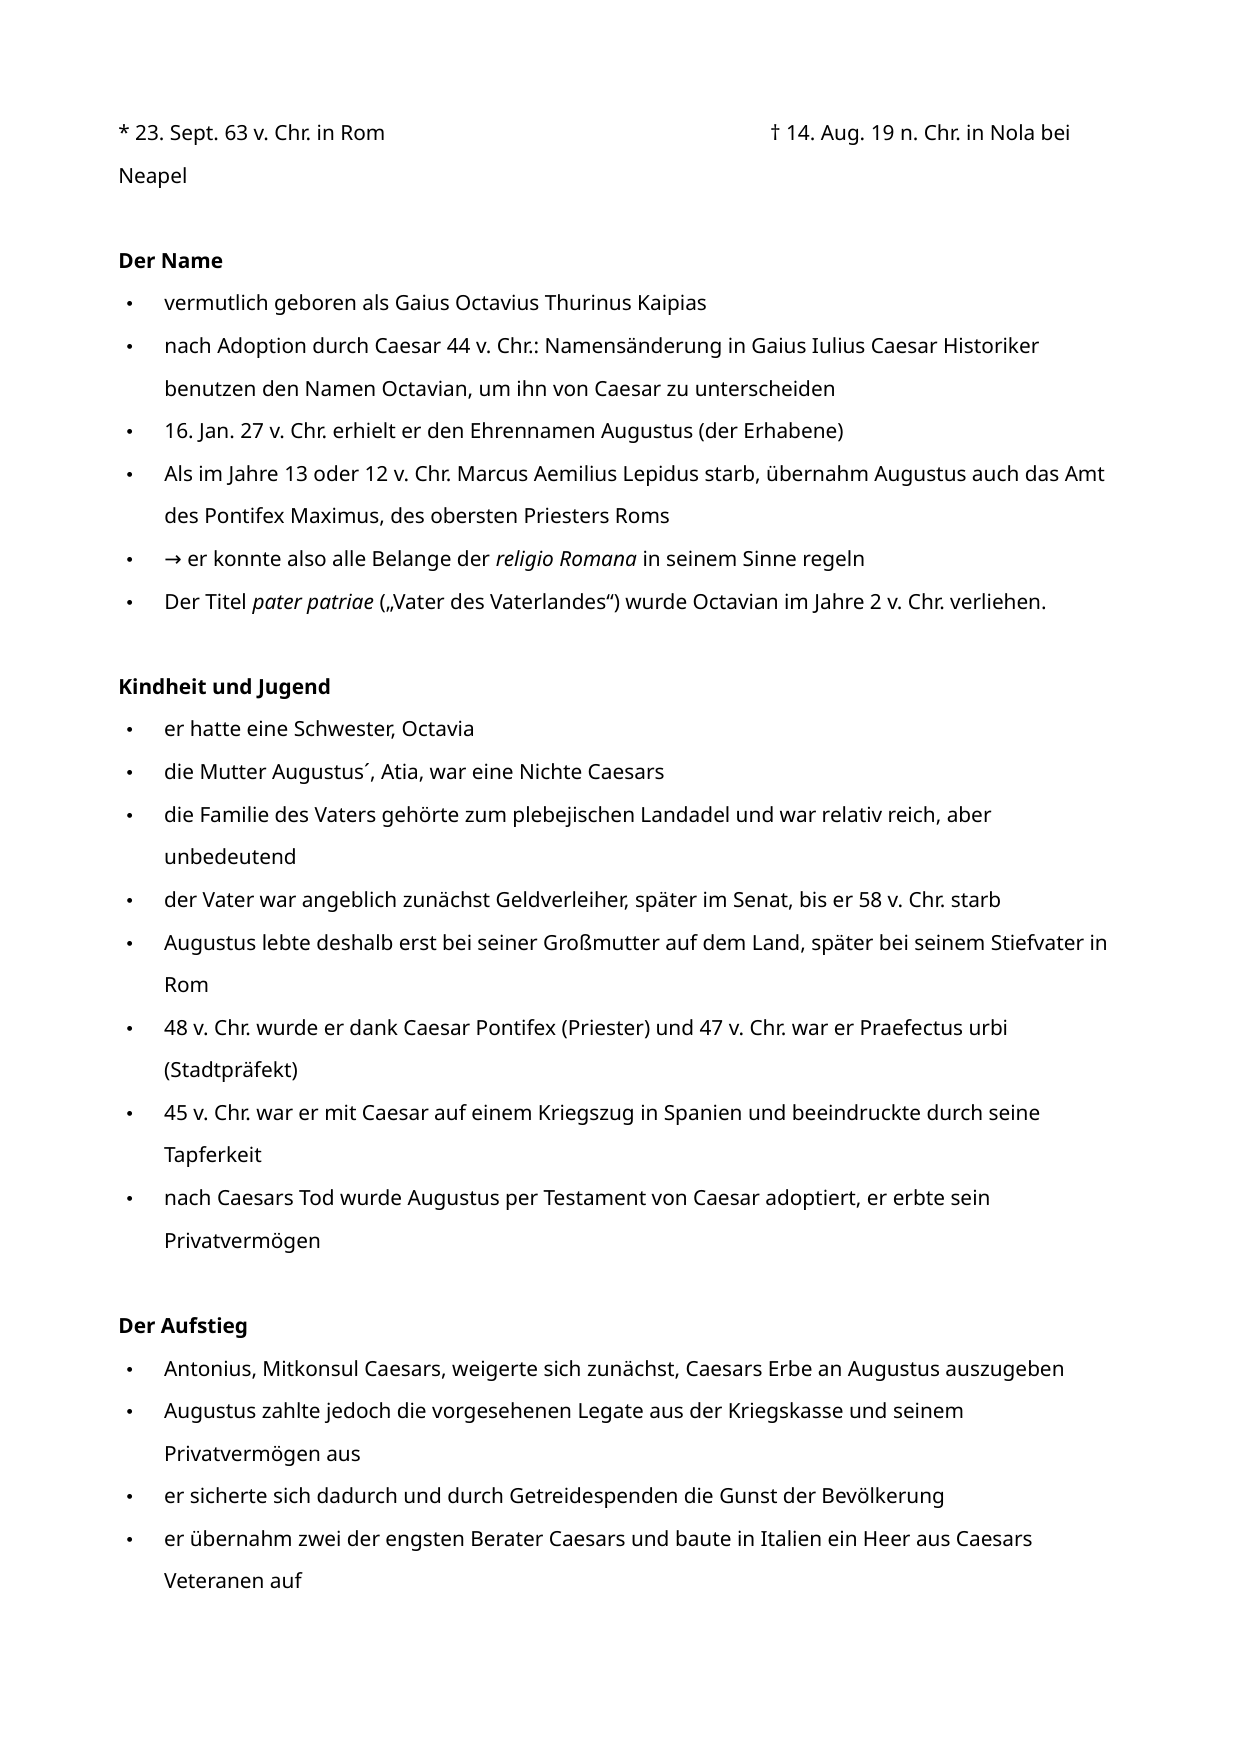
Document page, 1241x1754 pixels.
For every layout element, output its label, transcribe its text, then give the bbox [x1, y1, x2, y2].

list er übernahm zwei der engsten Berater Caesars und baute in Italien ein Heer aus Caesars Veteranen auf [126, 1524, 1122, 1595]
list die Mutter Augustus´, Atia, war eine Nichte Caesars [126, 757, 1122, 786]
list vermutlich geboren als Gaius Octavius Thurinus Kaipias [126, 288, 1122, 317]
list 48 v. Chr. wurde er dank Caesar Pontifex (Priester) und 47 v. Chr. war er Praefectus urbi (Stadtpräfekt) [126, 1013, 1122, 1084]
list die Familie des Vaters gehörte zum plebejischen Landadel und war relativ reich, aber unbedeutend [126, 800, 1122, 871]
text * 23. Sept. 63 v. Chr. in Rom † 14. Aug. 19 n. Chr. in Nola bei Neapel [118, 118, 1122, 189]
list Als im Jahre 13 oder 12 v. Chr. Marcus Aemilius Lepidus starb, übernahm Augustus auch das Amt des Pontifex Maximus, des obersten Priesters Roms [126, 459, 1122, 530]
text Der Name [118, 246, 1122, 274]
text Kindheit und Jugend [118, 672, 1122, 700]
list er sicherte sich dadurch und durch Getreidespenden die Gunst der Bevölkerung [126, 1481, 1122, 1510]
list Augustus zahlte jedoch die vorgesehenen Legate aus der Kriegskasse und seinem Privatvermögen aus [126, 1396, 1122, 1467]
list 45 v. Chr. war er mit Caesar auf einem Kriegszug in Spanien und beeindruckte durch seine Tapferkeit [126, 1098, 1122, 1169]
list der Vater war angeblich zunächst Geldverleiher, später im Senat, bis er 58 v. Chr. starb [126, 885, 1122, 913]
list nach Adoption durch Caesar 44 v. Chr.: Namensänderung in Gaius Iulius Caesar Historiker benutzen den Namen Octavian, um ihn von Caesar zu unterscheiden [126, 331, 1122, 402]
text Der Aufstieg [118, 1311, 1122, 1339]
list Augustus lebte deshalb erst bei seiner Großmutter auf dem Land, später bei seinem Stiefvater in Rom [126, 928, 1122, 999]
list nach Caesars Tod wurde Augustus per Testament von Caesar adoptiert, er erbte sein Privatvermögen [126, 1183, 1122, 1254]
list 16. Jan. 27 v. Chr. erhielt er den Ehrennamen Augustus (der Erhabene) [126, 416, 1122, 445]
list Der Titel pater patriae („Vater des Vaterlandes“) wurde Octavian im Jahre 2 v. Chr. verliehen. [126, 587, 1122, 615]
list → er konnte also alle Belange der religio Romana in seinem Sinne regeln [126, 544, 1122, 573]
list er hatte eine Schwester, Octavia [126, 714, 1122, 743]
list Antonius, Mitkonsul Caesars, weigerte sich zunächst, Caesars Erbe an Augustus auszugeben [126, 1354, 1122, 1382]
